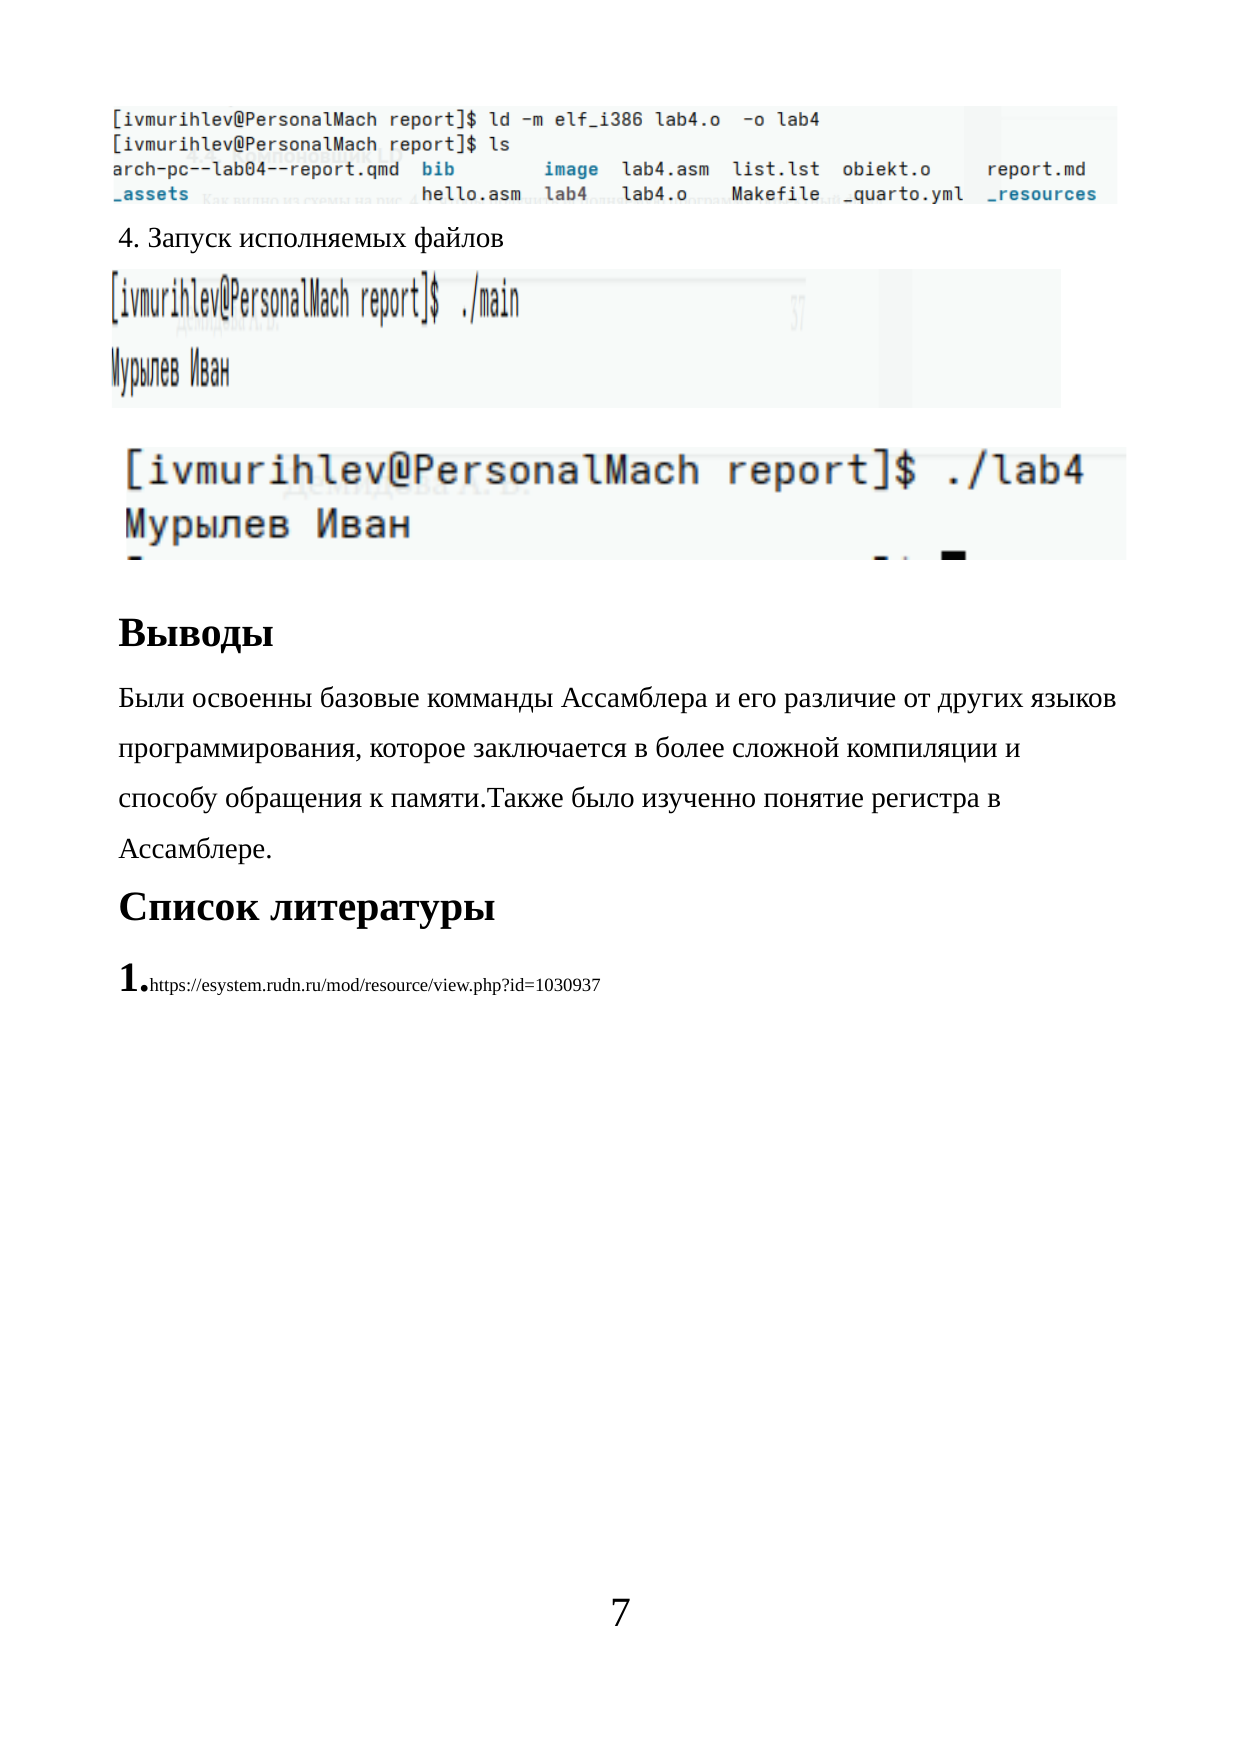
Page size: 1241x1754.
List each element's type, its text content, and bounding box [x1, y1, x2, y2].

text 4. Запуск исполняемых файлов [118, 118, 1122, 254]
picture [126, 447, 1127, 560]
text Выводы [118, 465, 1122, 656]
text Были освоенны базовые комманды Ассамблера и его различие от других языков программирования, которое заключается в более сложной компиляции и способу обращения к памяти.Также было изученно понятие регистра в Ассамблере. [118, 680, 1122, 864]
picture [111, 269, 1061, 408]
text 1.https://esystem.rudn.ru/mod/resource/view.php?id=1030937 [118, 953, 1122, 1001]
text Список литературы [118, 881, 1122, 929]
picture [113, 106, 1118, 204]
